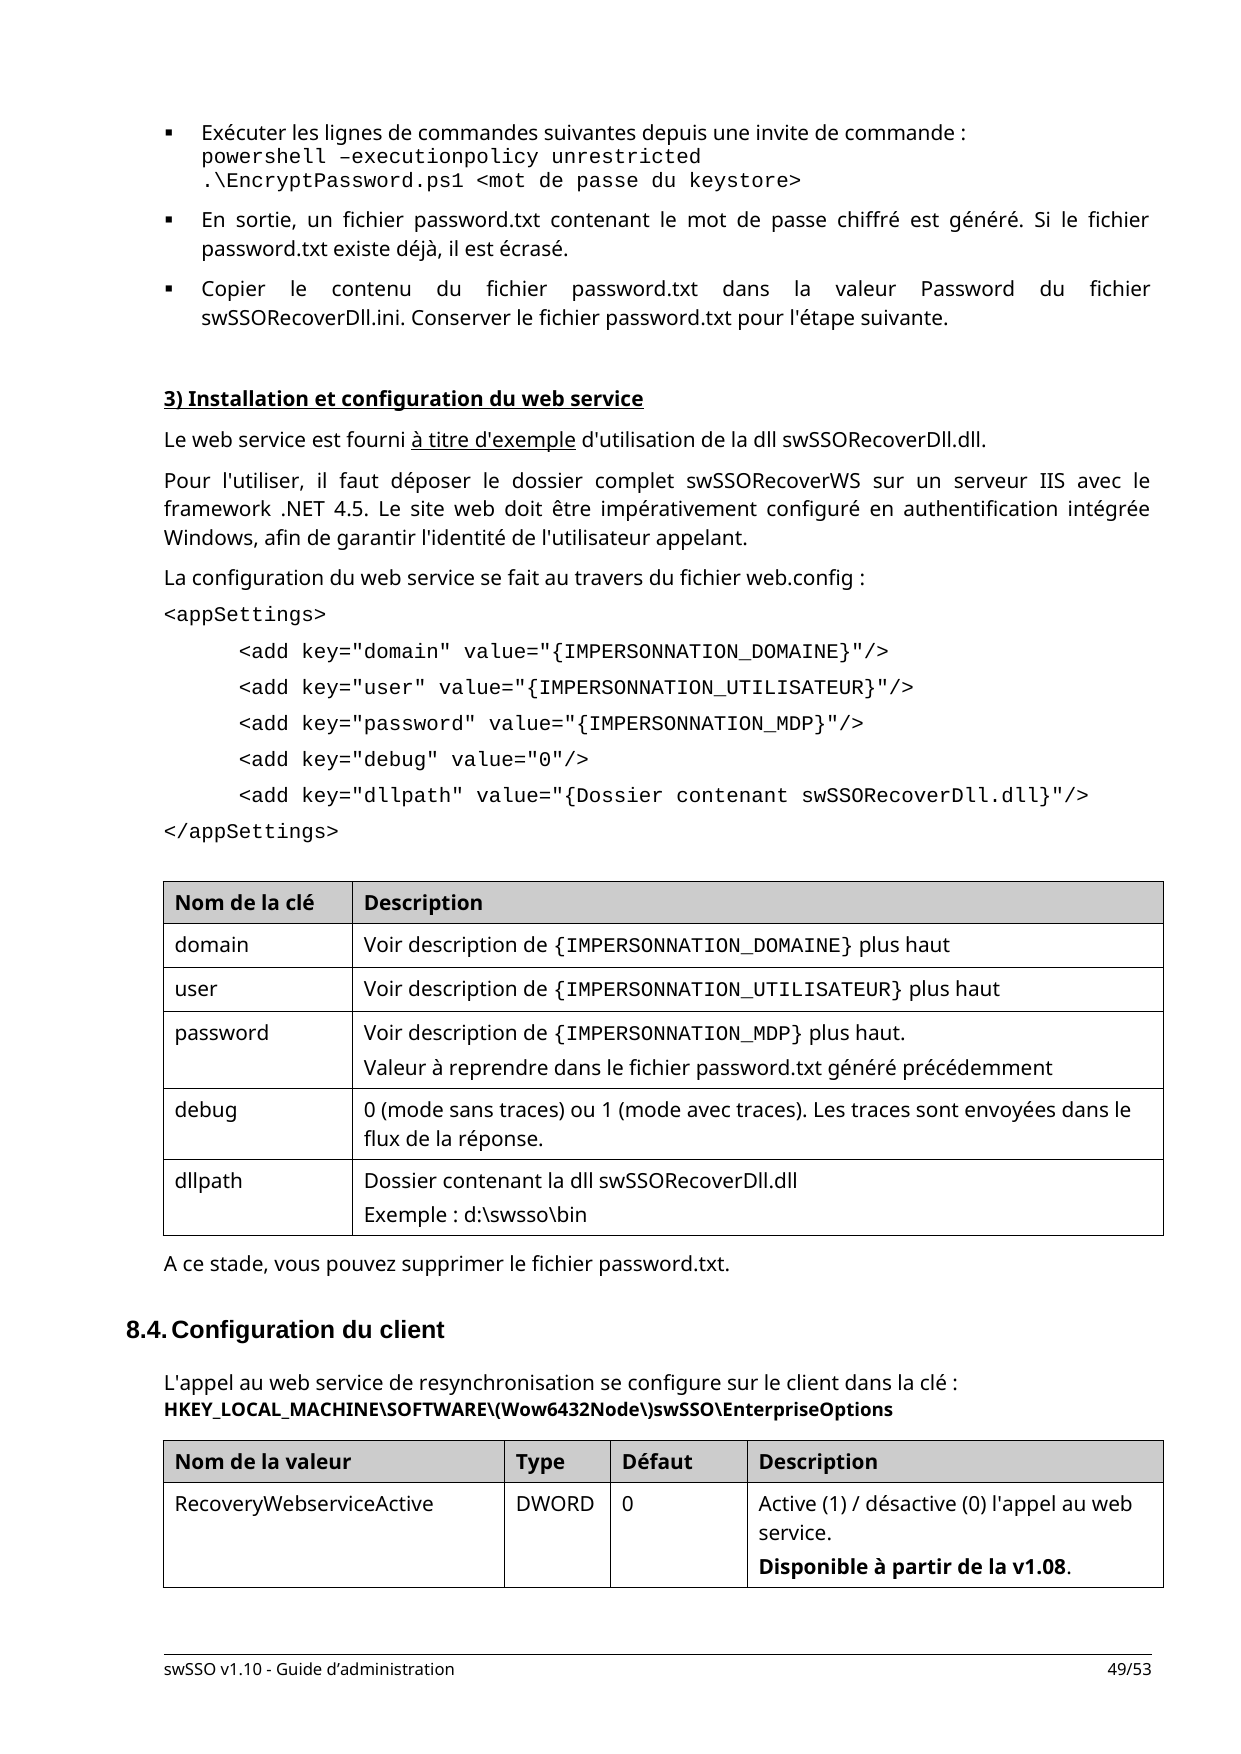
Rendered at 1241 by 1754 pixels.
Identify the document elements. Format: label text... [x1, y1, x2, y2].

text 3) Installation et configuration du web service [164, 384, 1152, 412]
text powershell –executionpolicy unrestricted [201, 147, 1152, 170]
list Copier le contenu du fichier password.txt dans la valeur Password du fichier swSSORecoverDll.ini. Conserver le fichier password.txt pour l'étape suivante. [164, 274, 1152, 331]
table_cell 0 [611, 1483, 747, 1587]
table_cell Dossier contenant la dll swSSORecoverDll.dll Exemple : d:\swsso\bin [353, 1160, 1163, 1235]
table_header Nom de la clé [164, 882, 352, 923]
table_cell 0 (mode sans traces) ou 1 (mode avec traces). Les traces sont envoyées dans le flux de la réponse. [353, 1089, 1163, 1158]
table_header Nom de la valeur [164, 1441, 504, 1482]
table_cell Voir description de {IMPERSONNATION_DOMAINE} plus haut [353, 924, 1163, 967]
table_cell Active (1) / désactive (0) l'appel au web service. Disponible à partir de la v1.08. [748, 1483, 1163, 1587]
text L'appel au web service de resynchronisation se configure sur le client dans la clé : HKEY_LOCAL_MACHINE\SOFTWARE\(Wow6432Node\)swSSO\EnterpriseOptions [164, 1368, 1152, 1422]
table_cell user [164, 968, 352, 1011]
table_cell debug [164, 1089, 352, 1158]
table_header Description [353, 882, 1163, 923]
table_header Description [748, 1441, 1163, 1482]
text <add key="user" value="{IMPERSONNATION_UTILISATEUR}"/> [164, 677, 1152, 700]
text La configuration du web service se fait au travers du fichier web.config : [164, 563, 1152, 592]
text <add key="password" value="{IMPERSONNATION_MDP}"/> [164, 713, 1152, 737]
table_header Défaut [611, 1441, 747, 1482]
list Exécuter les lignes de commandes suivantes depuis une invite de commande : [164, 118, 1152, 147]
table_cell Voir description de {IMPERSONNATION_UTILISATEUR} plus haut [353, 968, 1163, 1011]
table_cell RecoveryWebserviceActive [164, 1483, 504, 1587]
table_cell dllpath [164, 1160, 352, 1235]
table_cell password [164, 1012, 352, 1088]
text Le web service est fourni à titre d'exemple d'utilisation de la dll swSSORecoverDll.dll. [164, 425, 1152, 453]
table_cell DWORD [505, 1483, 610, 1587]
text <appSettings> [164, 604, 1152, 628]
text A ce stade, vous pouvez supprimer le fichier password.txt. [164, 1249, 1152, 1277]
text .\EncryptPassword.ps1 <mot de passe du keystore> [201, 170, 1152, 194]
list En sortie, un fichier password.txt contenant le mot de passe chiffré est généré. Si le fichier password.txt existe déjà, il est écrasé. [164, 206, 1152, 262]
subtitle Configuration du client [126, 1314, 1152, 1343]
text <add key="domain" value="{IMPERSONNATION_DOMAINE}"/> [164, 641, 1152, 664]
table_header Type [505, 1441, 610, 1482]
text </appSettings> [164, 821, 1152, 845]
table_cell domain [164, 924, 352, 967]
text Pour l'utiliser, il faut déposer le dossier complet swSSORecoverWS sur un serveur IIS avec le framework .NET 4.5. Le site web doit être impérativement configuré en authentification intégrée Windows, afin de garantir l'identité de l'utilisateur appelant. [164, 466, 1152, 551]
table_cell Voir description de {IMPERSONNATION_MDP} plus haut. Valeur à reprendre dans le fichier password.txt généré précédemment [353, 1012, 1163, 1088]
text <add key="dllpath" value="{Dossier contenant swSSORecoverDll.dll}"/> [164, 785, 1152, 809]
text <add key="debug" value="0"/> [164, 749, 1152, 773]
